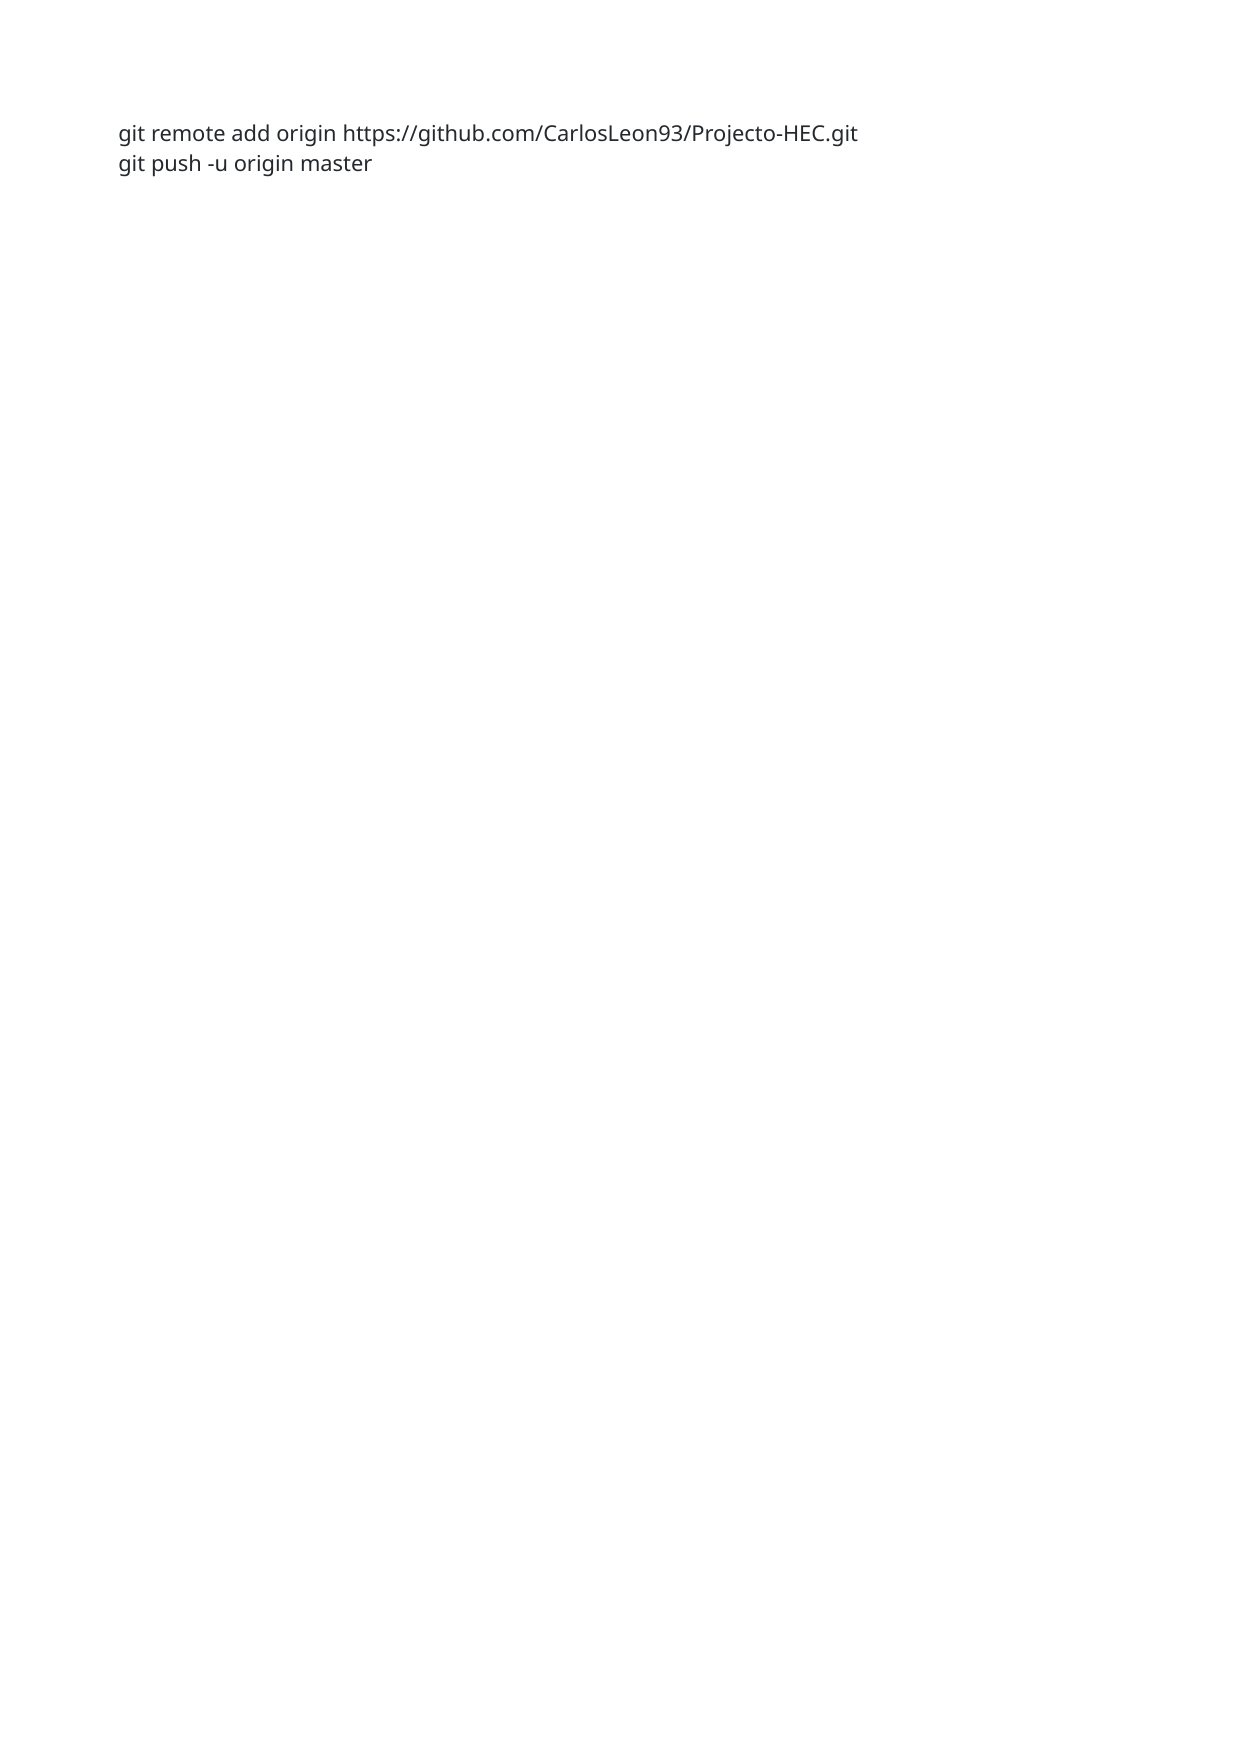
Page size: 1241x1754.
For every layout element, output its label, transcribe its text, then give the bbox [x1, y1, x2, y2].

text git remote add origin https://github.com/CarlosLeon93/Projecto-HEC.git [118, 118, 1122, 148]
text git push -u origin master [118, 148, 1122, 178]
